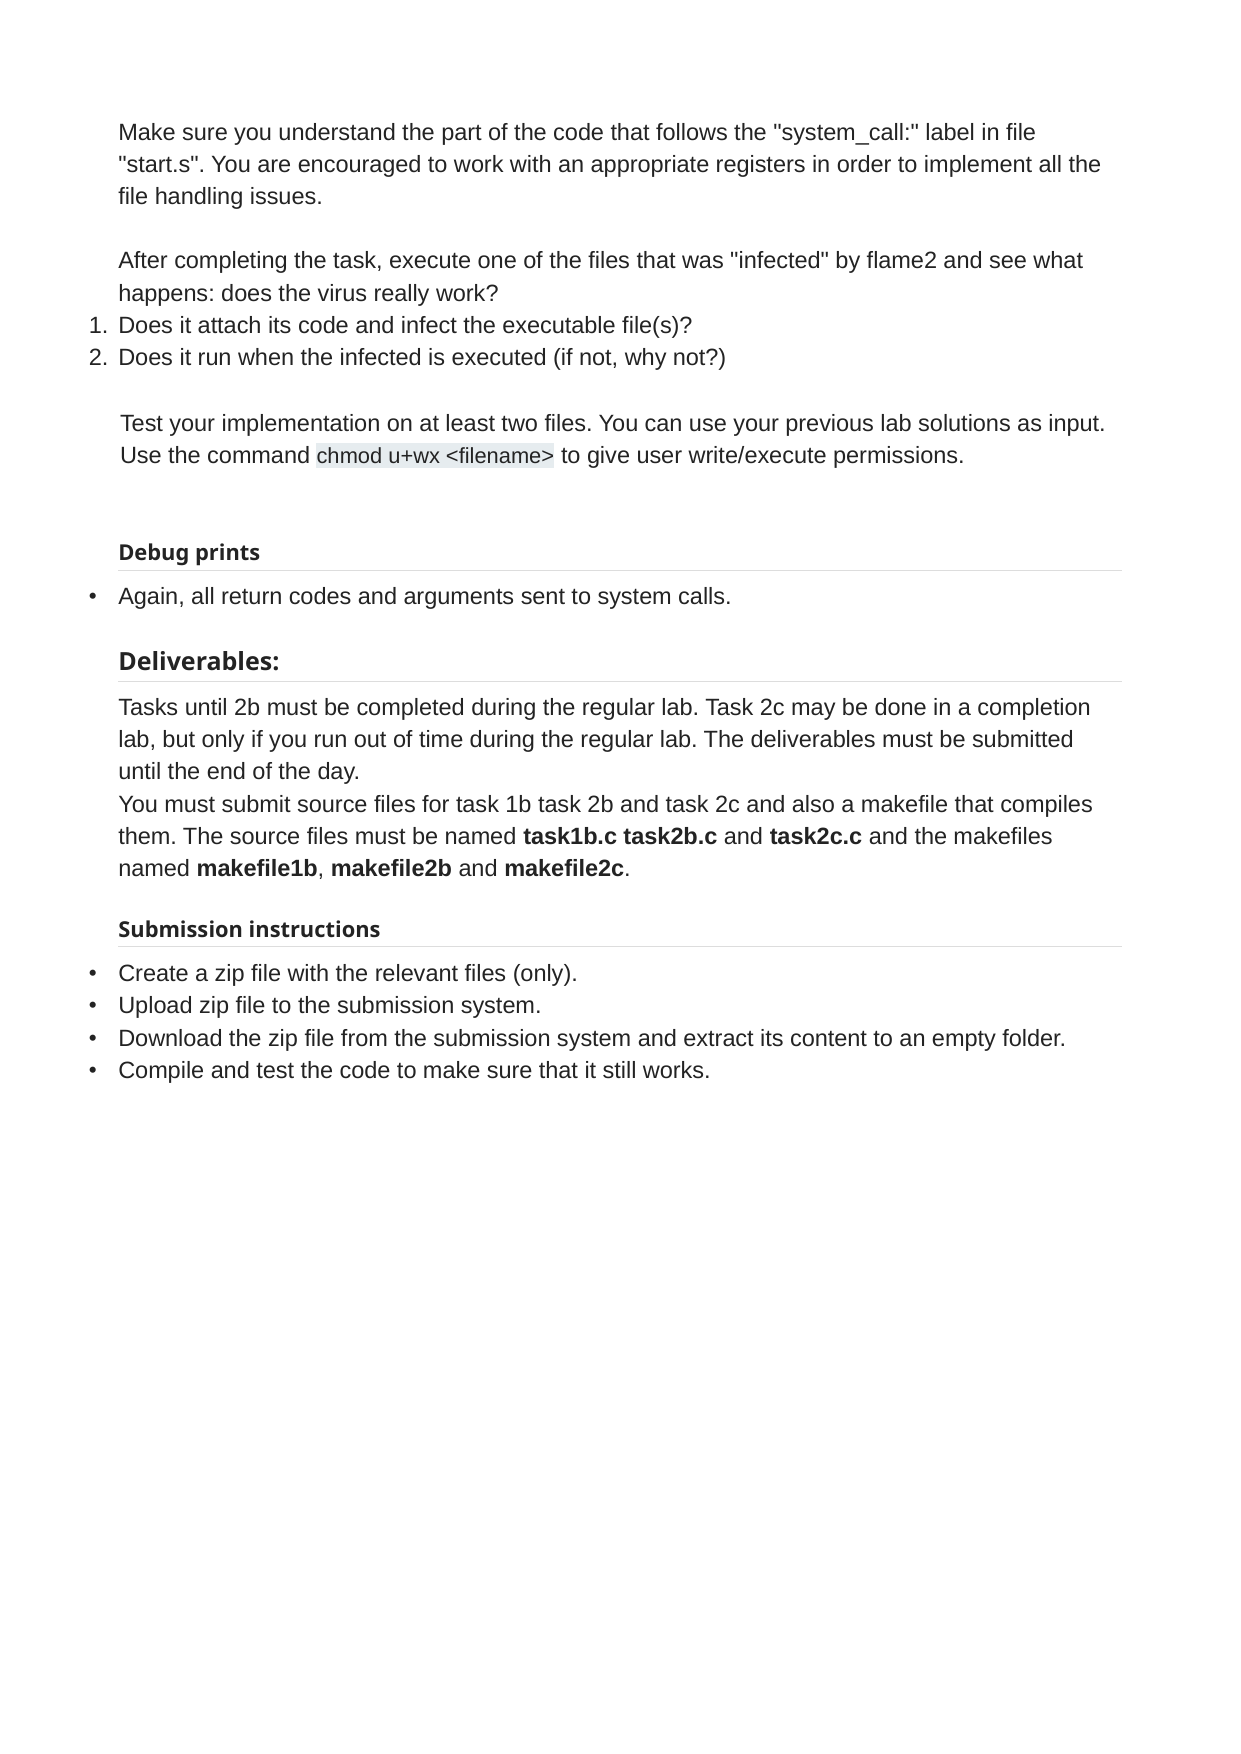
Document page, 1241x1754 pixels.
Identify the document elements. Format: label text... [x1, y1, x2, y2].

list Does it run when the infected is executed (if not, why not?) [118, 343, 1122, 370]
list Make sure you understand the part of the code that follows the "system_call:" label in file "start.s". You are encouraged to work with an appropriate registers in order to implement all the file handling issues. [118, 118, 1122, 209]
list Compile and test the code to make sure that it still works. [118, 1056, 1122, 1083]
list Create a zip file with the relevant files (only). [118, 959, 1122, 986]
subtitle Debug prints [118, 537, 1122, 570]
list Does it attach its code and infect the executable file(s)? [118, 311, 1122, 338]
text Tasks until 2b must be completed during the regular lab. Task 2c may be done in a completion lab, but only if you run out of time during the regular lab. The deliverables must be submitted until the end of the day. You must submit source files for task 1b task 2b and task 2c and also a makefile that compiles them. The source files must be named task1b.c task2b.c and task2c.c and the makefiles named makefile1b, makefile2b and makefile2c. [118, 693, 1122, 881]
list Upload zip file to the submission system. [118, 991, 1122, 1018]
subtitle Deliverables: [118, 644, 1122, 681]
text After completing the task, execute one of the files that was "infected" by flame2 and see what happens: does the virus really work? [118, 215, 1122, 306]
list Download the zip file from the submission system and extract its content to an empty folder. [118, 1024, 1122, 1051]
list Again, all return codes and arguments sent to system calls. [118, 582, 1122, 609]
text Test your implementation on at least two files. You can use your previous lab solutions as input. Use the command chmod u+wx <filename> to give user write/execute permissions. [120, 377, 1121, 468]
subtitle Submission instructions [118, 914, 1122, 946]
